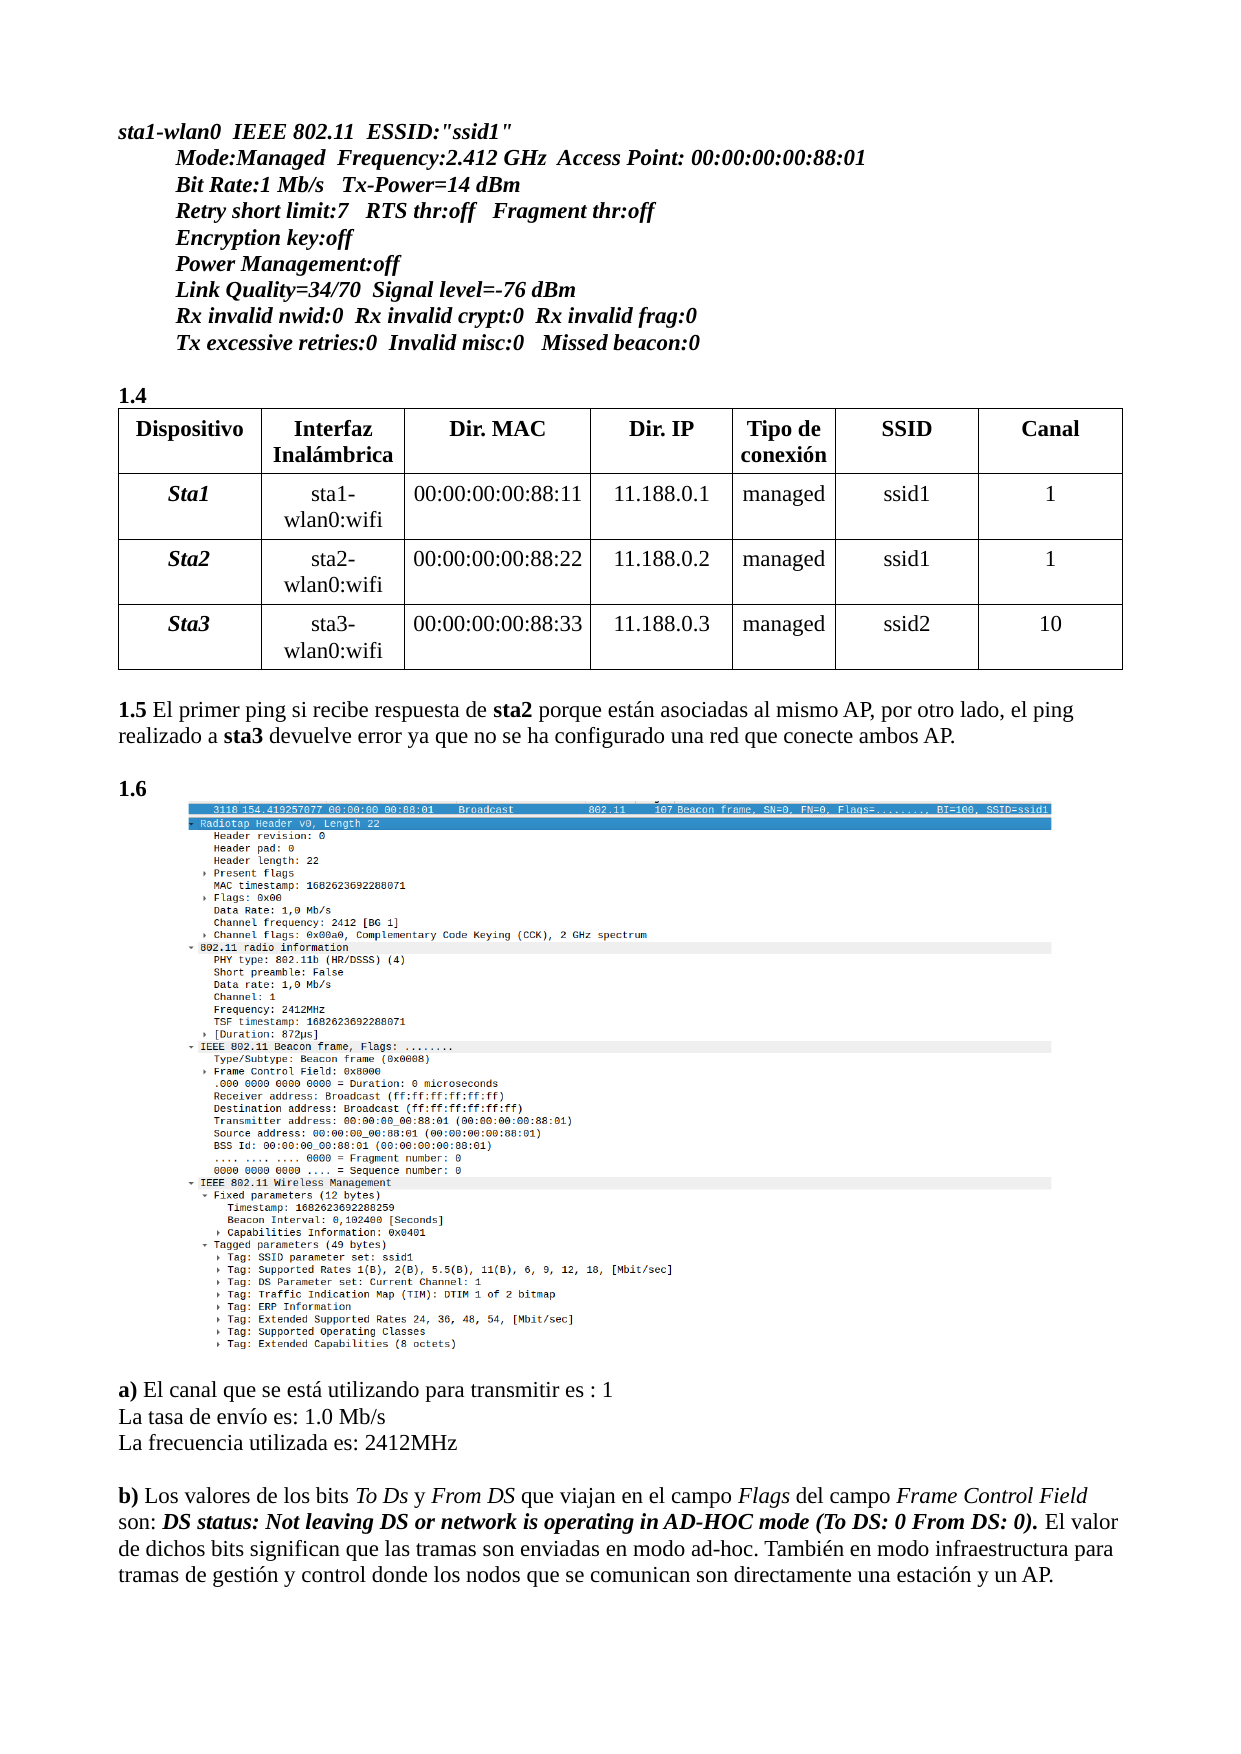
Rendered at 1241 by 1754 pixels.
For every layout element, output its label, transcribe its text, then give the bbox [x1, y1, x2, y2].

table_cell ssid1 [836, 540, 978, 604]
text Mode:Managed Frequency:2.412 GHz Access Point: 00:00:00:00:88:01 [118, 144, 1122, 171]
table_cell ssid1 [836, 474, 978, 538]
table_cell ssid2 [836, 605, 978, 669]
table_header Canal [979, 409, 1122, 473]
table_cell 11.188.0.3 [591, 605, 732, 669]
table_cell Sta1 [119, 474, 261, 538]
table_cell 10 [979, 605, 1122, 669]
table_cell 00:00:00:00:88:33 [405, 605, 590, 669]
table_header Dir. IP [591, 409, 732, 473]
table_cell 1 [979, 474, 1122, 538]
table_header Dispositivo [119, 409, 261, 473]
table_cell sta3-wlan0:wifi [262, 605, 404, 669]
table_header SSID [836, 409, 978, 473]
table_cell sta1-wlan0:wifi [262, 474, 404, 538]
text 1.4 [118, 382, 1122, 408]
table_cell 00:00:00:00:88:11 [405, 474, 590, 538]
table_cell managed [733, 540, 835, 604]
table_header Interfaz Inalámbrica [262, 409, 404, 473]
table_cell 11.188.0.1 [591, 474, 732, 538]
text Power Management:off [118, 250, 1122, 276]
text 1.6 [118, 775, 1122, 802]
text La frecuencia utilizada es: 2412MHz [118, 1429, 1122, 1456]
picture [188, 801, 1052, 1351]
text sta1-wlan0 IEEE 802.11 ESSID:"ssid1" [118, 118, 1122, 144]
table_cell sta2-wlan0:wifi [262, 540, 404, 604]
text Encryption key:off [118, 223, 1122, 250]
table_cell Sta2 [119, 540, 261, 604]
text 1.5 El primer ping si recibe respuesta de sta2 porque están asociadas al mismo AP, por otro lado, el ping realizado a sta3 devuelve error ya que no se ha configurado una red que conecte ambos AP. [118, 696, 1122, 749]
text b) Los valores de los bits To Ds y From DS que viajan en el campo Flags del campo Frame Control Field son: DS status: Not leaving DS or network is operating in AD-HOC mode (To DS: 0 From DS: 0). El valor de dichos bits significan que las tramas son enviadas en modo ad-hoc. También en modo infraestructura para tramas de gestión y control donde los nodos que se comunican son directamente una estación y un AP. [118, 1482, 1122, 1587]
text La tasa de envío es: 1.0 Mb/s [118, 1403, 1122, 1429]
text Tx excessive retries:0 Invalid misc:0 Missed beacon:0 [118, 329, 1122, 355]
table_cell managed [733, 474, 835, 538]
text Link Quality=34/70 Signal level=-76 dBm [118, 276, 1122, 303]
table_cell 11.188.0.2 [591, 540, 732, 604]
table_cell Sta3 [119, 605, 261, 669]
text a) El canal que se está utilizando para transmitir es : 1 [118, 1376, 1122, 1403]
text Retry short limit:7 RTS thr:off Fragment thr:off [118, 197, 1122, 223]
table_cell managed [733, 605, 835, 669]
table_cell 1 [979, 540, 1122, 604]
table_header Tipo de conexión [733, 409, 835, 473]
table_cell 00:00:00:00:88:22 [405, 540, 590, 604]
table_header Dir. MAC [405, 409, 590, 473]
text Rx invalid nwid:0 Rx invalid crypt:0 Rx invalid frag:0 [118, 303, 1122, 329]
text Bit Rate:1 Mb/s Tx-Power=14 dBm [118, 171, 1122, 197]
